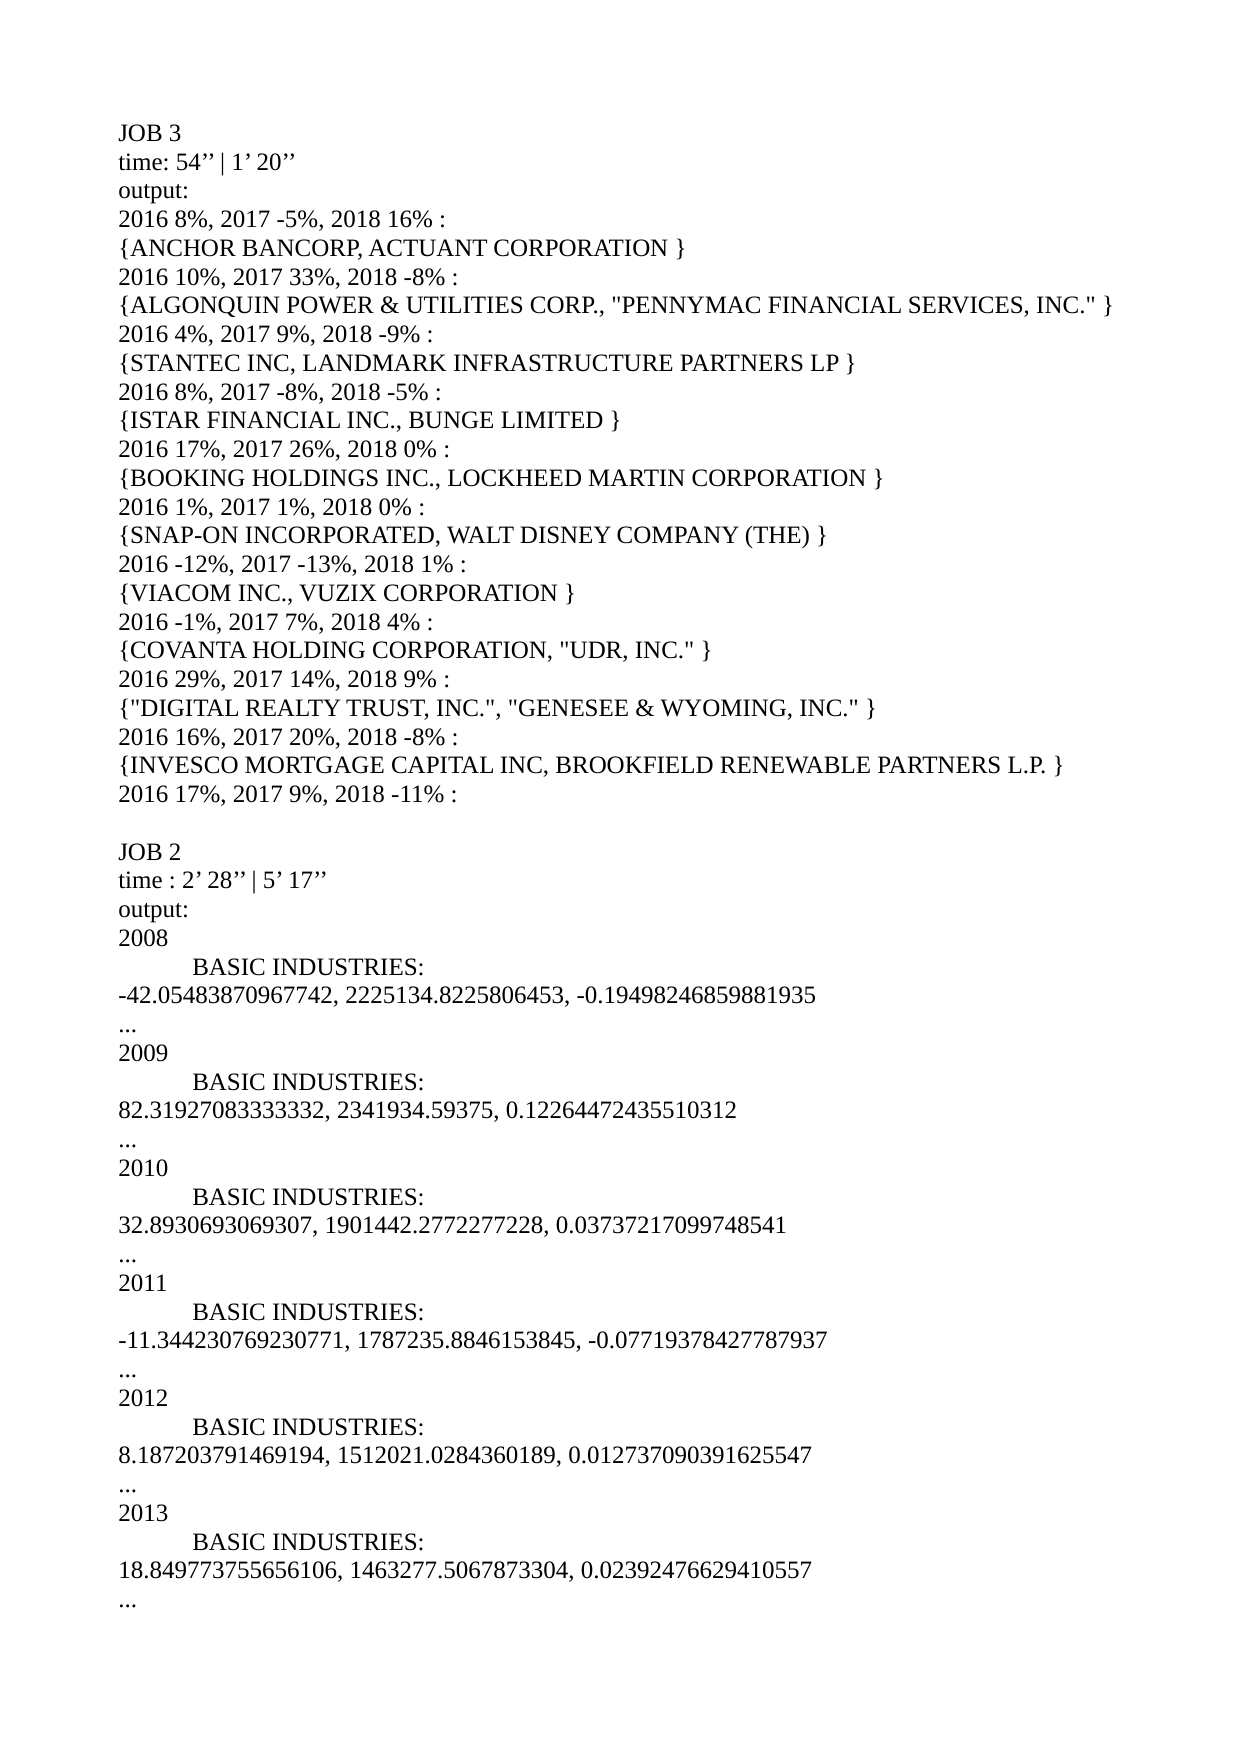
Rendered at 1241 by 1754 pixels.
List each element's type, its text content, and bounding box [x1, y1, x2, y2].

text time : 2’ 28’’ | 5’ 17’’ [118, 866, 1122, 894]
text {ALGONQUIN POWER & UTILITIES CORP., "PENNYMAC FINANCIAL SERVICES, INC." } [118, 291, 1122, 319]
text JOB 3 [118, 118, 1122, 147]
text {COVANTA HOLDING CORPORATION, "UDR, INC." } [118, 636, 1122, 664]
text -42.05483870967742, 2225134.8225806453, -0.19498246859881935 [118, 981, 1122, 1009]
text {BOOKING HOLDINGS INC., LOCKHEED MARTIN CORPORATION } [118, 463, 1122, 492]
text ... [118, 1009, 1122, 1038]
text 2016 1%, 2017 1%, 2018 0% : [118, 492, 1122, 521]
text output: [118, 176, 1122, 204]
text {VIACOM INC., VUZIX CORPORATION } [118, 578, 1122, 607]
text 2012 [118, 1383, 1122, 1412]
text JOB 2 [118, 837, 1122, 866]
text BASIC INDUSTRIES: [118, 1067, 1122, 1096]
text 2016 -1%, 2017 7%, 2018 4% : [118, 607, 1122, 636]
text 82.31927083333332, 2341934.59375, 0.12264472435510312 [118, 1096, 1122, 1124]
text -11.344230769230771, 1787235.8846153845, -0.07719378427787937 [118, 1326, 1122, 1354]
text 2016 16%, 2017 20%, 2018 -8% : [118, 722, 1122, 751]
text 32.8930693069307, 1901442.2772277228, 0.03737217099748541 [118, 1211, 1122, 1239]
text 2010 [118, 1153, 1122, 1182]
text 2008 [118, 923, 1122, 952]
text 2009 [118, 1038, 1122, 1067]
text ... [118, 1469, 1122, 1498]
text 2016 4%, 2017 9%, 2018 -9% : [118, 319, 1122, 348]
text {STANTEC INC, LANDMARK INFRASTRUCTURE PARTNERS LP } [118, 348, 1122, 377]
text 2016 17%, 2017 9%, 2018 -11% : [118, 779, 1122, 808]
text ... [118, 1354, 1122, 1383]
text BASIC INDUSTRIES: [118, 1182, 1122, 1211]
text ... [118, 1239, 1122, 1268]
text 2016 8%, 2017 -8%, 2018 -5% : [118, 377, 1122, 406]
text {ANCHOR BANCORP, ACTUANT CORPORATION } [118, 233, 1122, 262]
text BASIC INDUSTRIES: [118, 952, 1122, 981]
text ... [118, 1584, 1122, 1613]
text 2011 [118, 1268, 1122, 1297]
text 2016 29%, 2017 14%, 2018 9% : [118, 664, 1122, 693]
text BASIC INDUSTRIES: [118, 1527, 1122, 1556]
text {ISTAR FINANCIAL INC., BUNGE LIMITED } [118, 406, 1122, 434]
text 18.849773755656106, 1463277.5067873304, 0.02392476629410557 [118, 1556, 1122, 1584]
text {INVESCO MORTGAGE CAPITAL INC, BROOKFIELD RENEWABLE PARTNERS L.P. } [118, 751, 1122, 779]
text 8.187203791469194, 1512021.0284360189, 0.012737090391625547 [118, 1441, 1122, 1469]
text time: 54’’ | 1’ 20’’ [118, 147, 1122, 176]
text 2016 10%, 2017 33%, 2018 -8% : [118, 262, 1122, 291]
text {SNAP-ON INCORPORATED, WALT DISNEY COMPANY (THE) } [118, 521, 1122, 549]
text 2016 -12%, 2017 -13%, 2018 1% : [118, 549, 1122, 578]
text 2016 8%, 2017 -5%, 2018 16% : [118, 204, 1122, 233]
text 2013 [118, 1498, 1122, 1527]
text BASIC INDUSTRIES: [118, 1297, 1122, 1326]
text BASIC INDUSTRIES: [118, 1412, 1122, 1441]
text output: [118, 894, 1122, 923]
text {"DIGITAL REALTY TRUST, INC.", "GENESEE & WYOMING, INC." } [118, 693, 1122, 722]
text ... [118, 1124, 1122, 1153]
text 2016 17%, 2017 26%, 2018 0% : [118, 434, 1122, 463]
